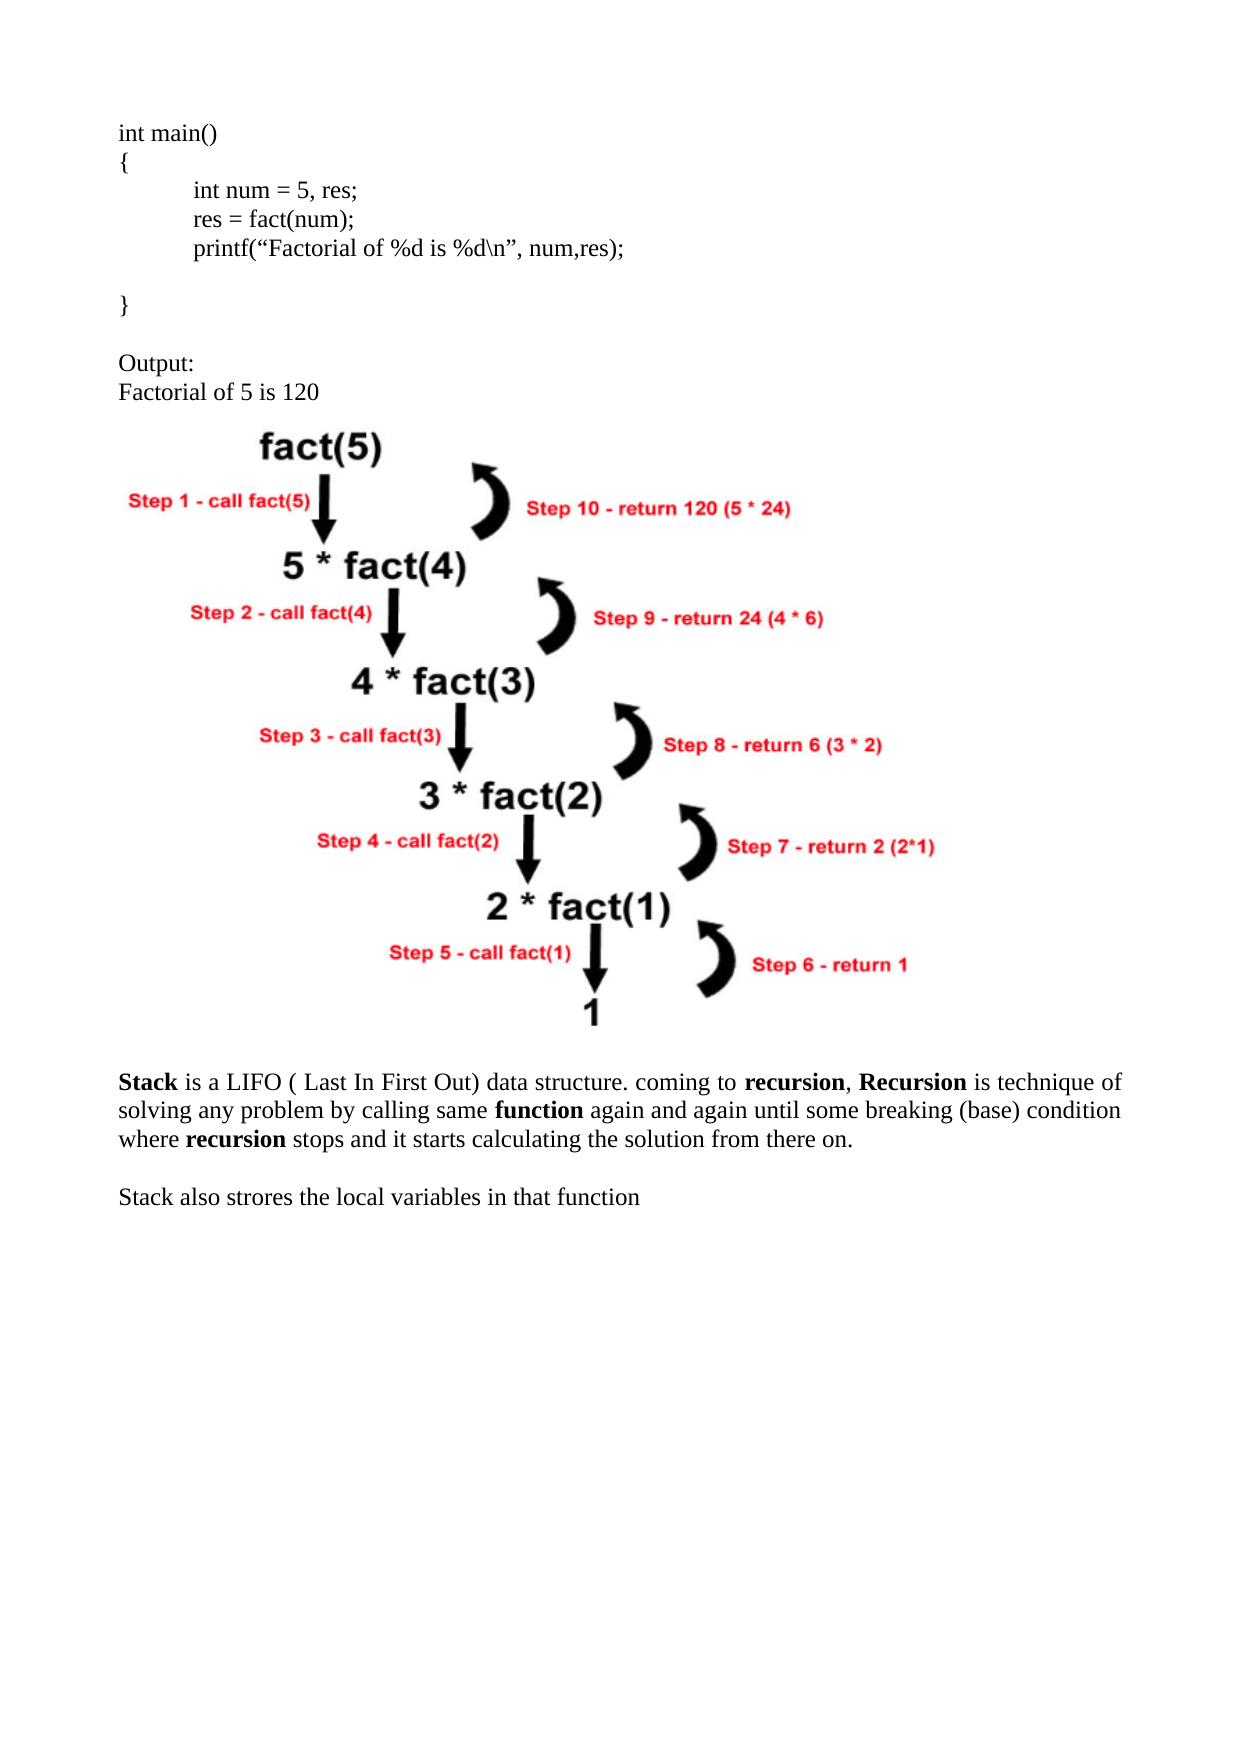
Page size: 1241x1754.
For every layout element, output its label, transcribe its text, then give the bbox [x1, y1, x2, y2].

text Stack is a LIFO ( Last In First Out) data structure. coming to recursion, Recursion is technique of solving any problem by calling same function again and again until some breaking (base) condition where recursion stops and it starts calculating the solution from there on. [118, 1067, 1122, 1153]
text } [118, 291, 1122, 319]
text Stack also strores the local variables in that function [118, 1182, 1122, 1211]
text printf(“Factorial of %d is %d\n”, num,res); [118, 233, 1122, 262]
picture [122, 419, 947, 1037]
text int num = 5, res; [118, 176, 1122, 204]
text { [118, 147, 1122, 176]
text Factorial of 5 is 120 [118, 377, 1122, 406]
text int main() [118, 118, 1122, 147]
text Output: [118, 348, 1122, 377]
text res = fact(num); [118, 204, 1122, 233]
